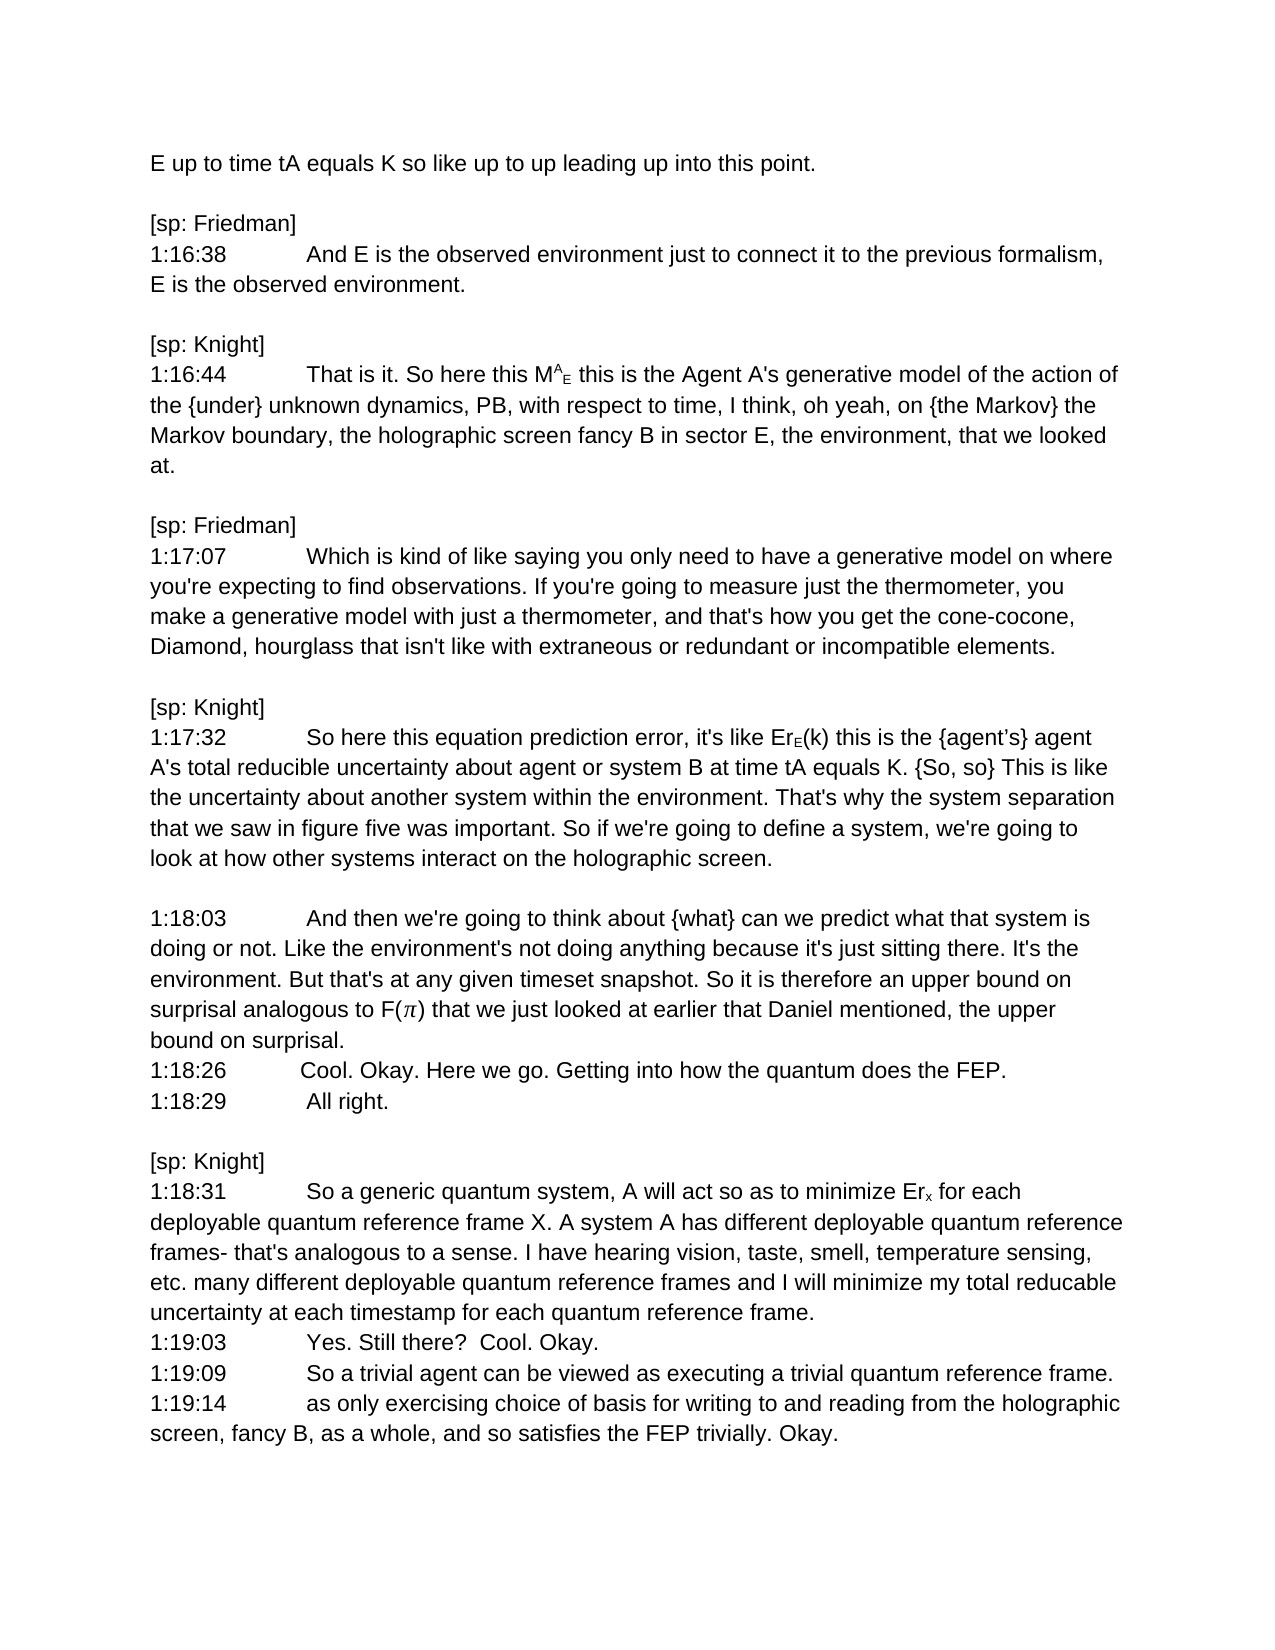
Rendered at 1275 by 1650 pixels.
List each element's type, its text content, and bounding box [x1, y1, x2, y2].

text 1:18:03 And then we're going to think about {what} can we predict what that system is doing or not. Like the environment's not doing anything because it's just sitting there. It's the environment. But that's at any given timeset snapshot. So it is therefore an upper bound on surprisal analogous to F() that we just looked at earlier that Daniel mentioned, the upper bound on surprisal. [150, 905, 1125, 1054]
text 1:16:38 And E is the observed environment just to connect it to the previous formalism, E is the observed environment. [150, 241, 1125, 297]
text [sp: Friedman] [150, 210, 1125, 237]
text 1:18:29 All right. [150, 1088, 1125, 1114]
text 1:19:09 So a trivial agent can be viewed as executing a trivial quantum reference frame. [150, 1359, 1125, 1386]
text E up to time tA equals K so like up to up leading up into this point. [150, 150, 1125, 176]
text [sp: Friedman] [150, 512, 1125, 539]
text 1:18:31 So a generic quantum system, A will act so as to minimize Erx for each deployable quantum reference frame X. A system A has different deployable quantum reference frames- that's analogous to a sense. I have hearing vision, taste, smell, temperature sensing, etc. many different deployable quantum reference frames and I will minimize my total reducable uncertainty at each timestamp for each quantum reference frame. [150, 1178, 1125, 1326]
text 1:17:32 So here this equation prediction error, it's like ErE(k) this is the {agent’s} agent A's total reducible uncertainty about agent or system B at time tA equals K. {So, so} This is like the uncertainty about another system within the environment. That's why the system separation that we saw in figure five was important. So if we're going to define a system, we're going to look at how other systems interact on the holographic screen. [150, 724, 1125, 871]
text 1:18:26 Cool. Okay. Here we go. Getting into how the quantum does the FEP. [150, 1057, 1125, 1084]
text [sp: Knight] [150, 694, 1125, 720]
text 1:17:07 Which is kind of like saying you only need to have a generative model on where you're expecting to find observations. If you're going to measure just the thermometer, you make a generative model with just a thermometer, and that's how you get the cone-cocone, Diamond, hourglass that isn't like with extraneous or redundant or incompatible elements. [150, 543, 1125, 660]
text 1:16:44 That is it. So here this MAE this is the Agent A's generative model of the action of the {under} unknown dynamics, PB, with respect to time, I think, oh yeah, on {the Markov} the Markov boundary, the holographic screen fancy B in sector E, the environment, that we looked at. [150, 361, 1125, 478]
text 1:19:03 Yes. Still there? Cool. Okay. [150, 1329, 1125, 1356]
text [sp: Knight] [150, 331, 1125, 358]
text [sp: Knight] [150, 1148, 1125, 1174]
text 1:19:14 as only exercising choice of basis for writing to and reading from the holographic screen, fancy B, as a whole, and so satisfies the FEP trivially. Okay. [150, 1390, 1125, 1446]
